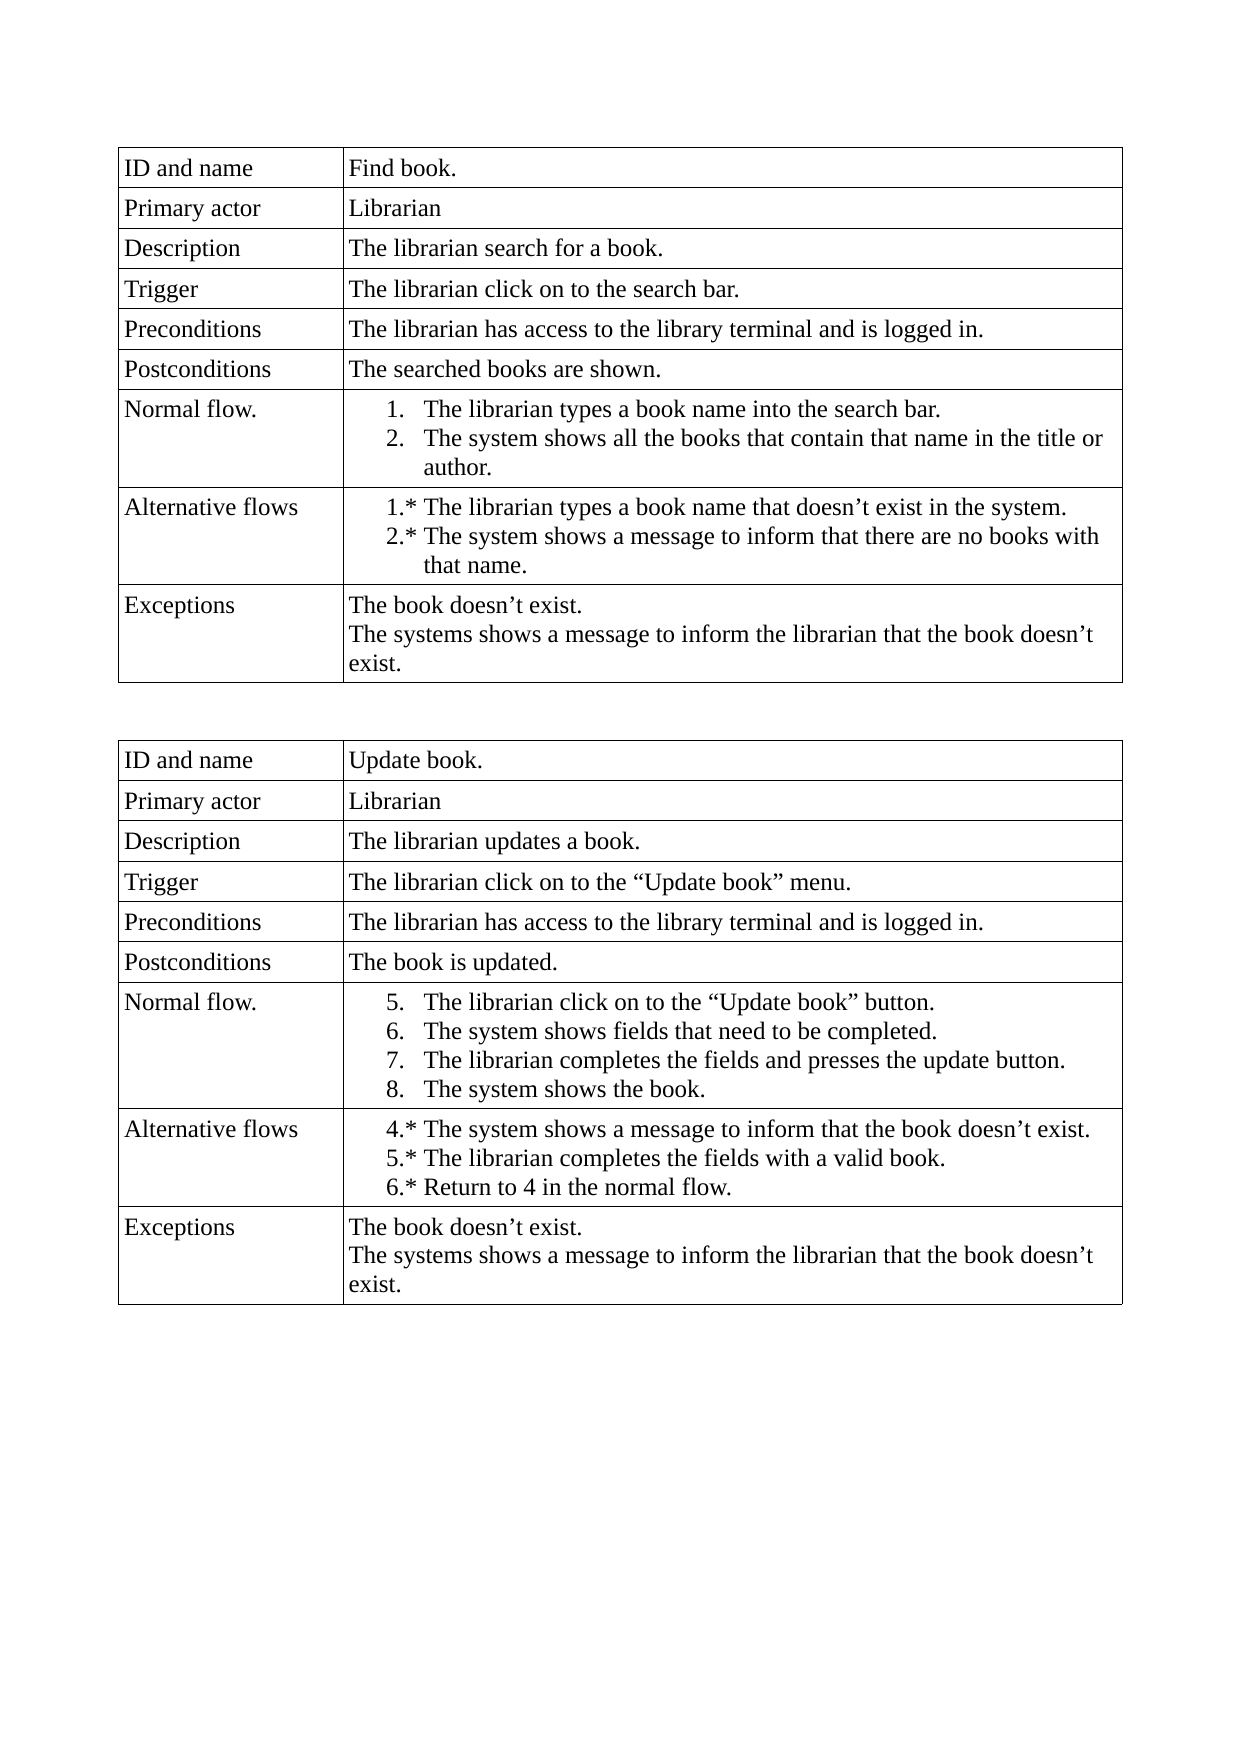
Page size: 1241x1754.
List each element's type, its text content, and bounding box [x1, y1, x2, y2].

table_cell The system shows a message to inform that the book doesn’t exist. The librarian completes the fields with a valid book. Return to 4 in the normal flow. [344, 1109, 1122, 1206]
table_cell Alternative flows [119, 1109, 343, 1206]
table_cell The librarian has access to the library terminal and is logged in. [344, 309, 1122, 348]
table_cell Preconditions [119, 309, 343, 348]
table_cell The librarian click on to the “Update book” button. The system shows fields that need to be completed. The librarian completes the fields and presses the update button. The system shows the book. [344, 983, 1122, 1108]
table_cell The librarian search for a book. [344, 229, 1122, 268]
table_cell Alternative flows [119, 488, 343, 584]
table_header Find book. [344, 148, 1122, 187]
table_cell The searched books are shown. [344, 350, 1122, 389]
table_cell Trigger [119, 862, 343, 901]
table_cell Exceptions [119, 585, 343, 682]
table_cell Description [119, 821, 343, 861]
table_cell Trigger [119, 269, 343, 308]
table_cell Postconditions [119, 350, 343, 389]
table_cell The book doesn’t exist. The systems shows a message to inform the librarian that the book doesn’t exist. [344, 1207, 1122, 1304]
table_cell The librarian updates a book. [344, 821, 1122, 861]
table_cell Normal flow. [119, 983, 343, 1108]
table_header ID and name [119, 148, 343, 187]
table_cell The librarian click on to the search bar. [344, 269, 1122, 308]
table_header Update book. [344, 741, 1122, 780]
table_cell The book doesn’t exist. The systems shows a message to inform the librarian that the book doesn’t exist. [344, 585, 1122, 682]
table_cell Librarian [344, 188, 1122, 227]
table_cell The book is updated. [344, 942, 1122, 982]
table_header ID and name [119, 741, 343, 780]
table_cell Postconditions [119, 942, 343, 982]
table_cell The librarian has access to the library terminal and is logged in. [344, 902, 1122, 941]
table_cell The librarian types a book name into the search bar. The system shows all the books that contain that name in the title or author. [344, 390, 1122, 487]
table_cell The librarian click on to the “Update book” menu. [344, 862, 1122, 901]
table_cell Primary actor [119, 781, 343, 820]
table_cell Exceptions [119, 1207, 343, 1304]
table_cell Preconditions [119, 902, 343, 941]
table_cell Normal flow. [119, 390, 343, 487]
table_cell Primary actor [119, 188, 343, 227]
table_cell The librarian types a book name that doesn’t exist in the system. The system shows a message to inform that there are no books with that name. [344, 488, 1122, 584]
table_cell Description [119, 229, 343, 268]
table_cell Librarian [344, 781, 1122, 820]
